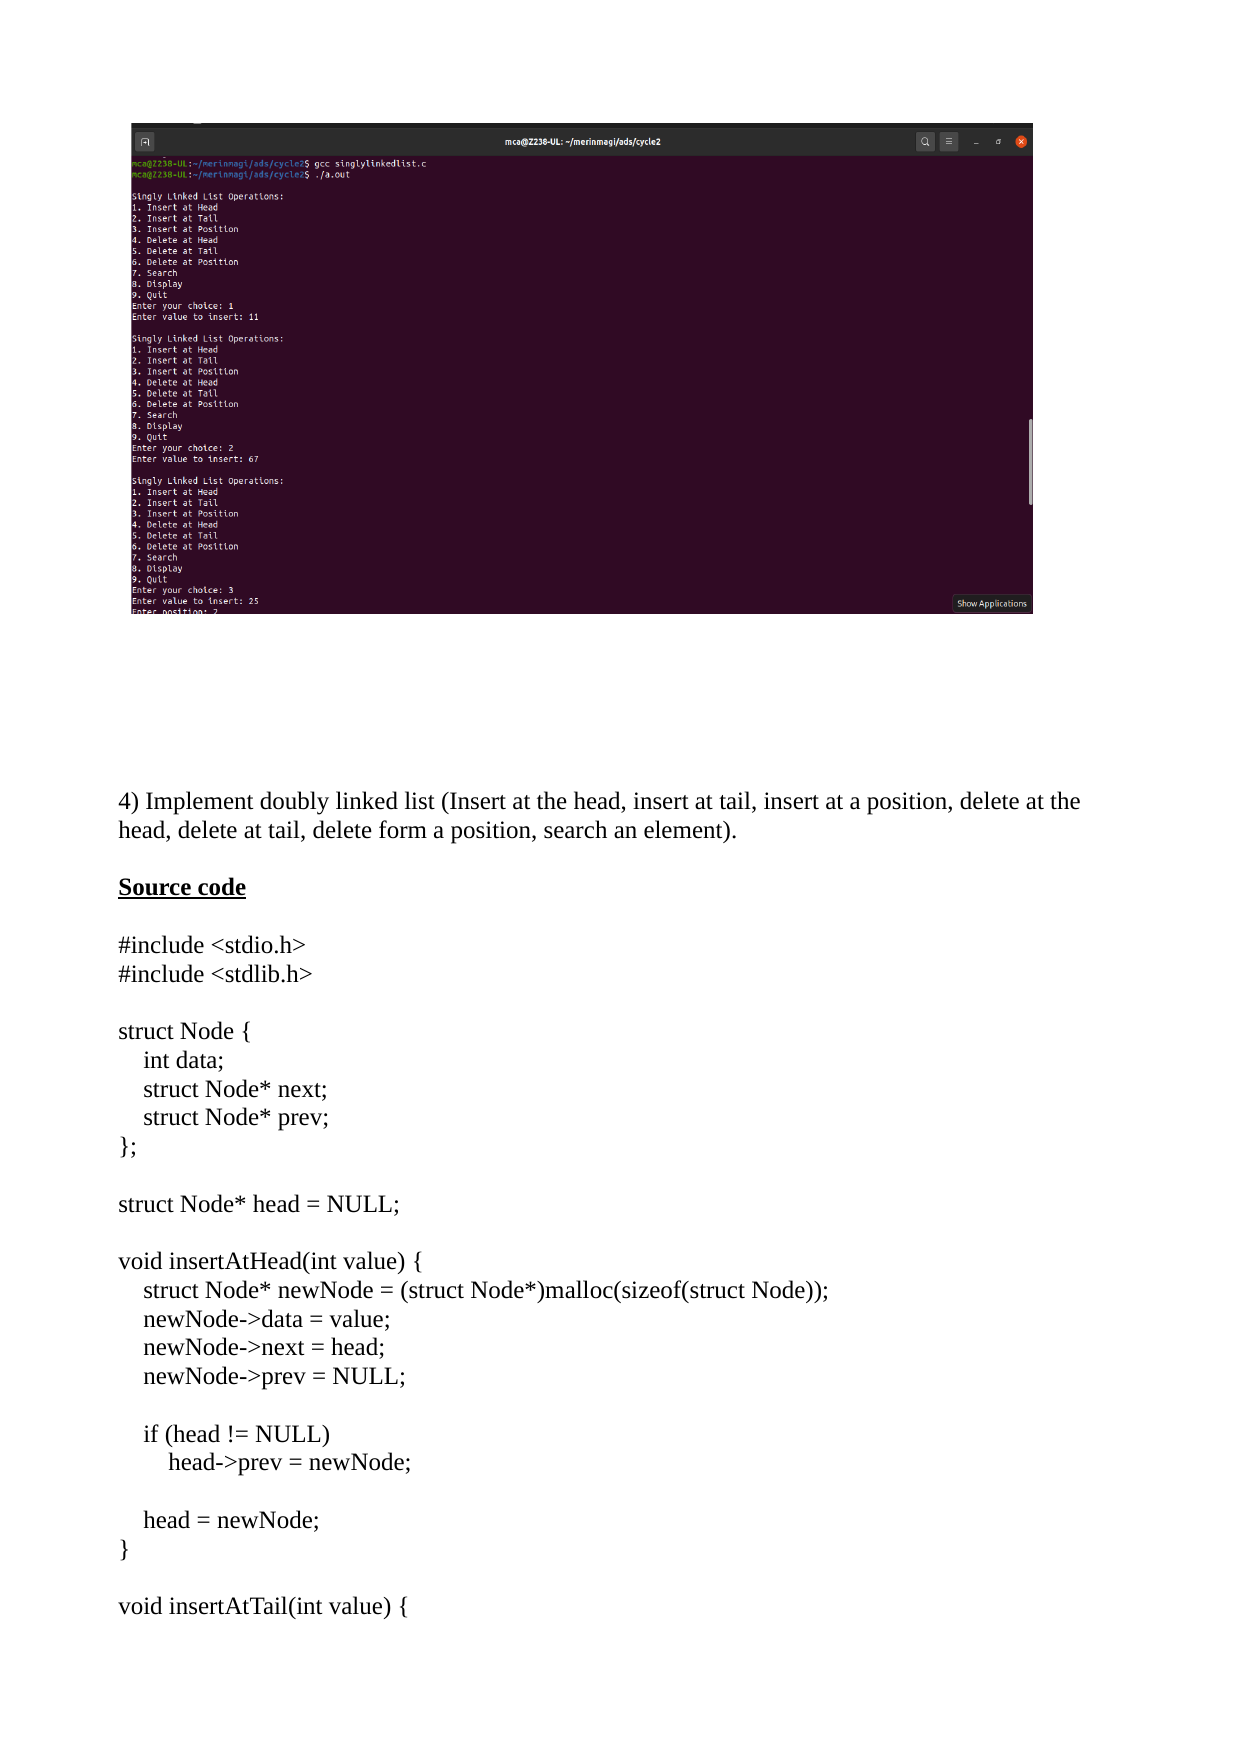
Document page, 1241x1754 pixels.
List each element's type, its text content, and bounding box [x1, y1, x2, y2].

text newNode->next = head; [118, 1332, 1122, 1361]
text 4) Implement doubly linked list (Insert at the head, insert at tail, insert at a position, delete at the [118, 786, 1122, 815]
text struct Node* newNode = (struct Node*)malloc(sizeof(struct Node)); [118, 1275, 1122, 1304]
text void insertAtTail(int value) { [118, 1591, 1122, 1620]
text } [118, 1534, 1122, 1562]
text int data; [118, 1045, 1122, 1074]
text head->prev = newNode; [118, 1447, 1122, 1476]
text void insertAtHead(int value) { [118, 1246, 1122, 1275]
text struct Node* next; [118, 1074, 1122, 1102]
text }; [118, 1131, 1122, 1160]
text struct Node { [118, 1016, 1122, 1045]
text #include <stdio.h> [118, 930, 1122, 959]
text struct Node* head = NULL; [118, 1189, 1122, 1217]
text newNode->data = value; [118, 1304, 1122, 1332]
text struct Node* prev; [118, 1102, 1122, 1131]
picture [131, 123, 1033, 614]
text if (head != NULL) [118, 1419, 1122, 1447]
text newNode->prev = NULL; [118, 1361, 1122, 1390]
text #include <stdlib.h> [118, 959, 1122, 987]
text head = newNode; [118, 1505, 1122, 1534]
text head, delete at tail, delete form a position, search an element). [118, 815, 1122, 844]
text Source code [118, 872, 1122, 901]
